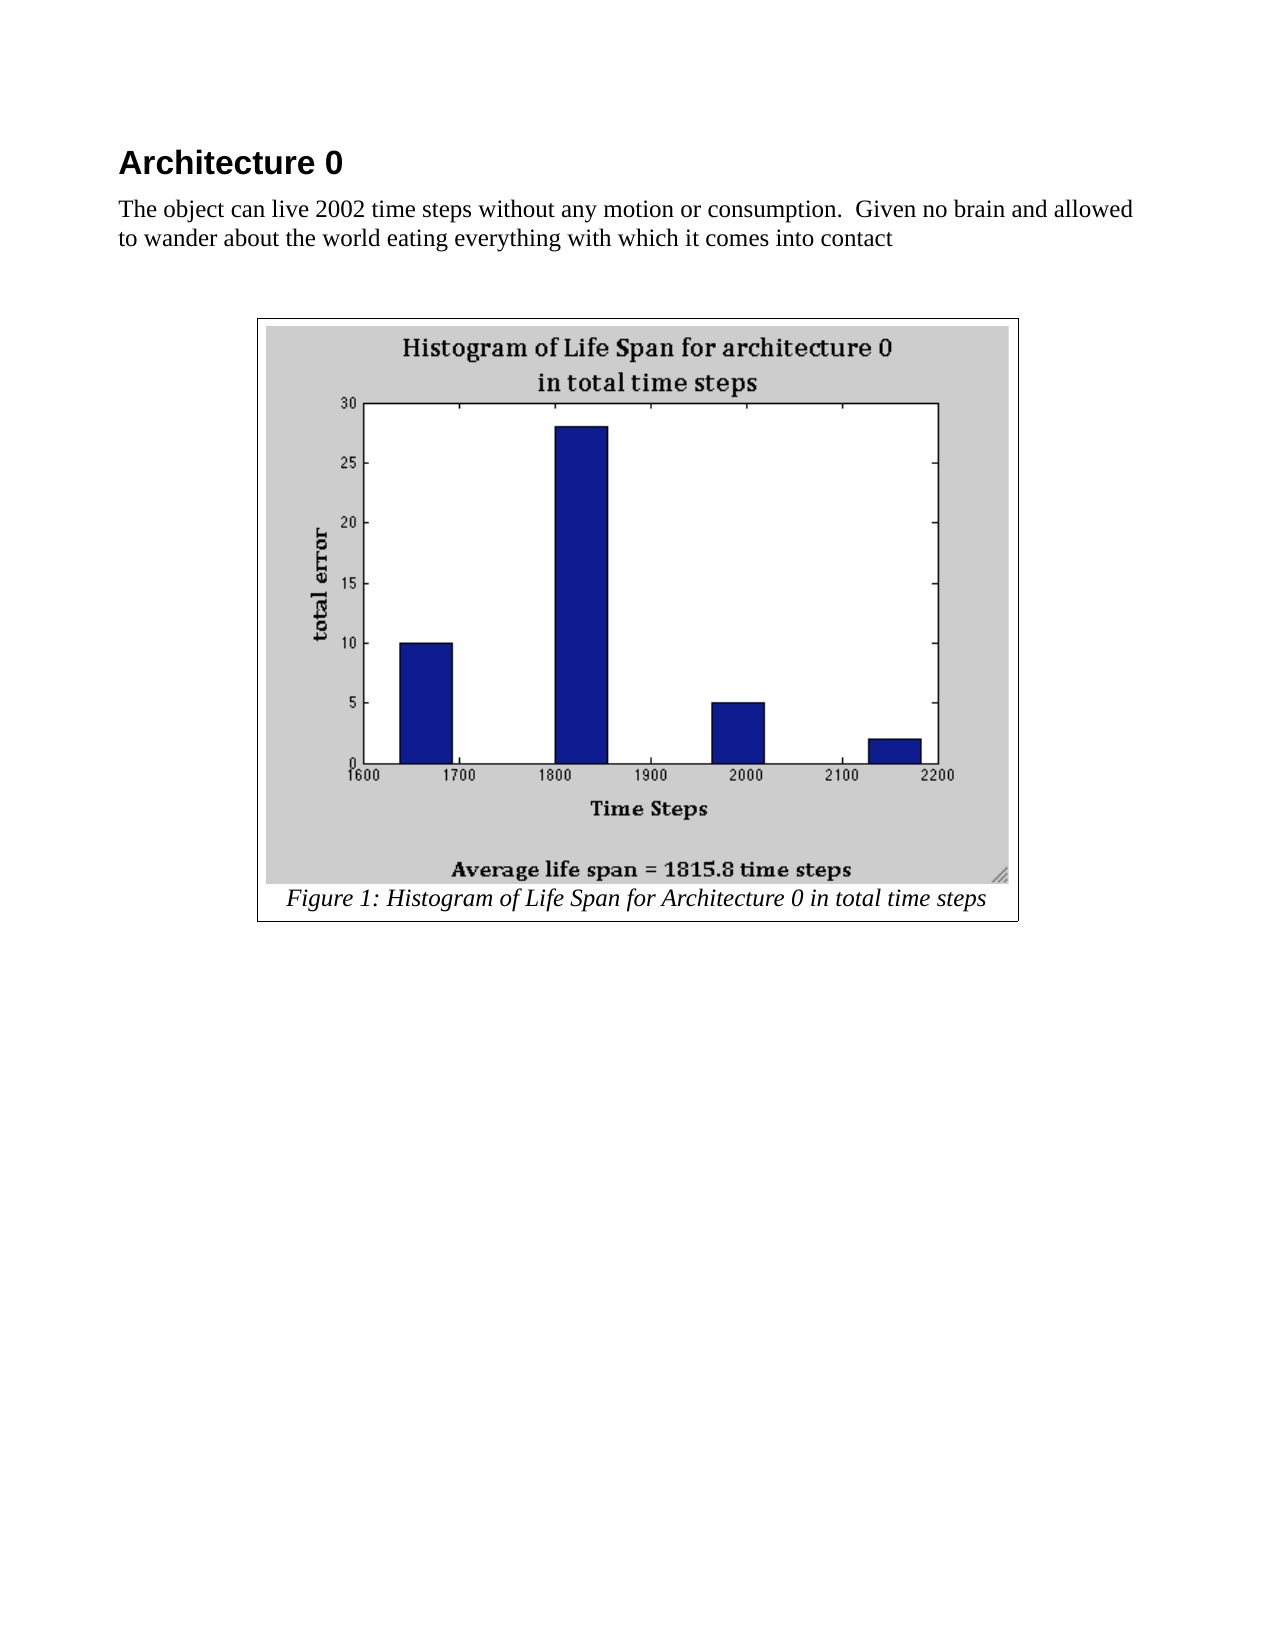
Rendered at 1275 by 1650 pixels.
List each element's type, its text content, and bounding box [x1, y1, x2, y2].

picture [266, 326, 1009, 884]
subtitle Architecture 0 [118, 143, 1157, 182]
text Figure 1: Histogram of Life Span for Architecture 0 in total time steps [266, 884, 1009, 912]
text The object can live 2002 time steps without any motion or consumption. Given no brain and allowed to wander about the world eating everything with which it comes into contact [118, 194, 1157, 252]
